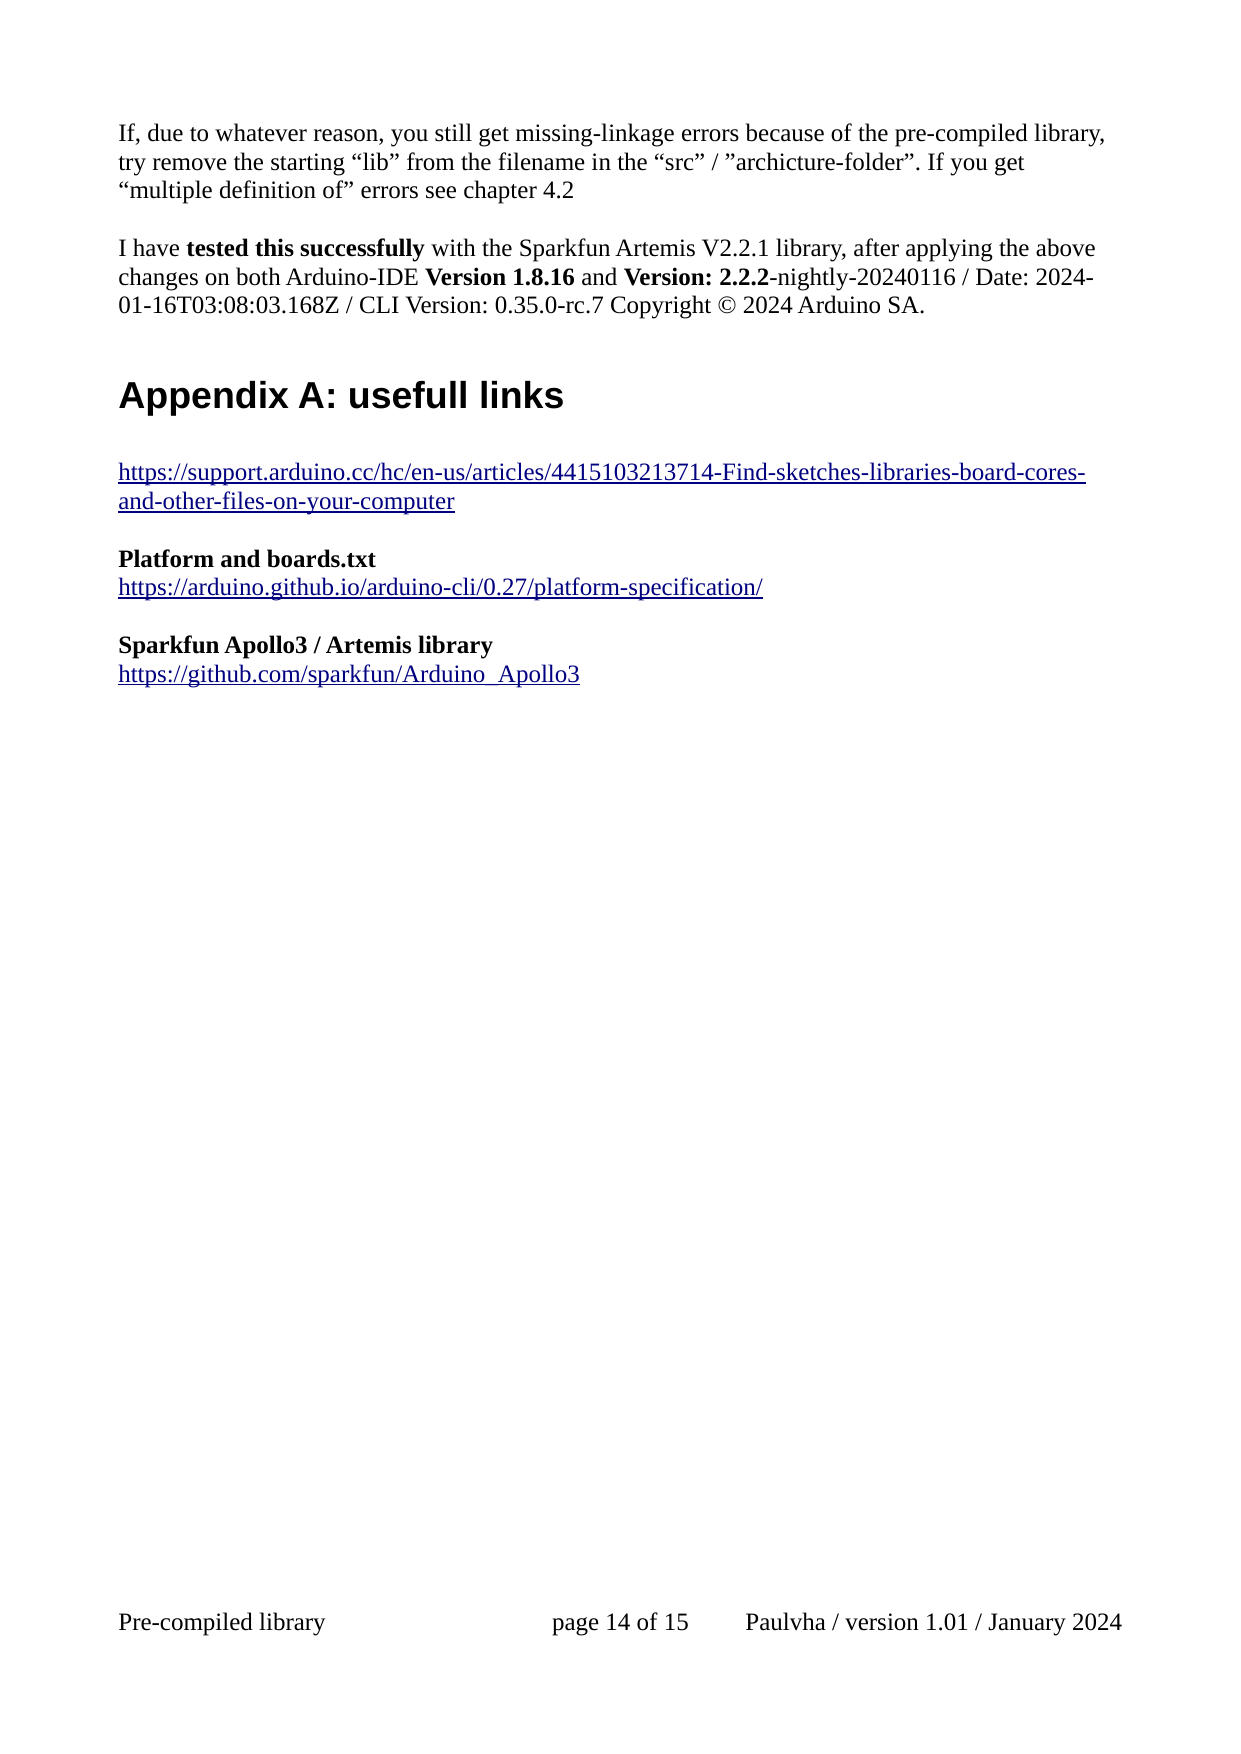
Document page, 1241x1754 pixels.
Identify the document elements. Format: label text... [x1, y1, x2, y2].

text https://support.arduino.cc/hc/en-us/articles/4415103213714-Find-sketches-libraries-board-cores-and-other-files-on-your-computer [118, 457, 1122, 515]
text Platform and boards.txt [118, 544, 1122, 572]
text https://github.com/sparkfun/Arduino_Apollo3 [118, 659, 1122, 687]
text If, due to whatever reason, you still get missing-linkage errors because of the pre-compiled library, try remove the starting “lib” from the filename in the “src” / ”archicture-folder”. If you get “multiple definition of” errors see chapter 4.2 [118, 118, 1122, 204]
text Sparkfun Apollo3 / Artemis library [118, 630, 1122, 659]
text I have tested this successfully with the Sparkfun Artemis V2.2.1 library, after applying the above changes on both Arduino-IDE Version 1.8.16 and Version: 2.2.2-nightly-20240116 / Date: 2024-01-16T03:08:03.168Z / CLI Version: 0.35.0-rc.7 Copyright © 2024 Arduino SA. [118, 233, 1122, 319]
subtitle Appendix A: usefull links [118, 373, 1122, 416]
text https://arduino.github.io/arduino-cli/0.27/platform-specification/ [118, 572, 1122, 601]
